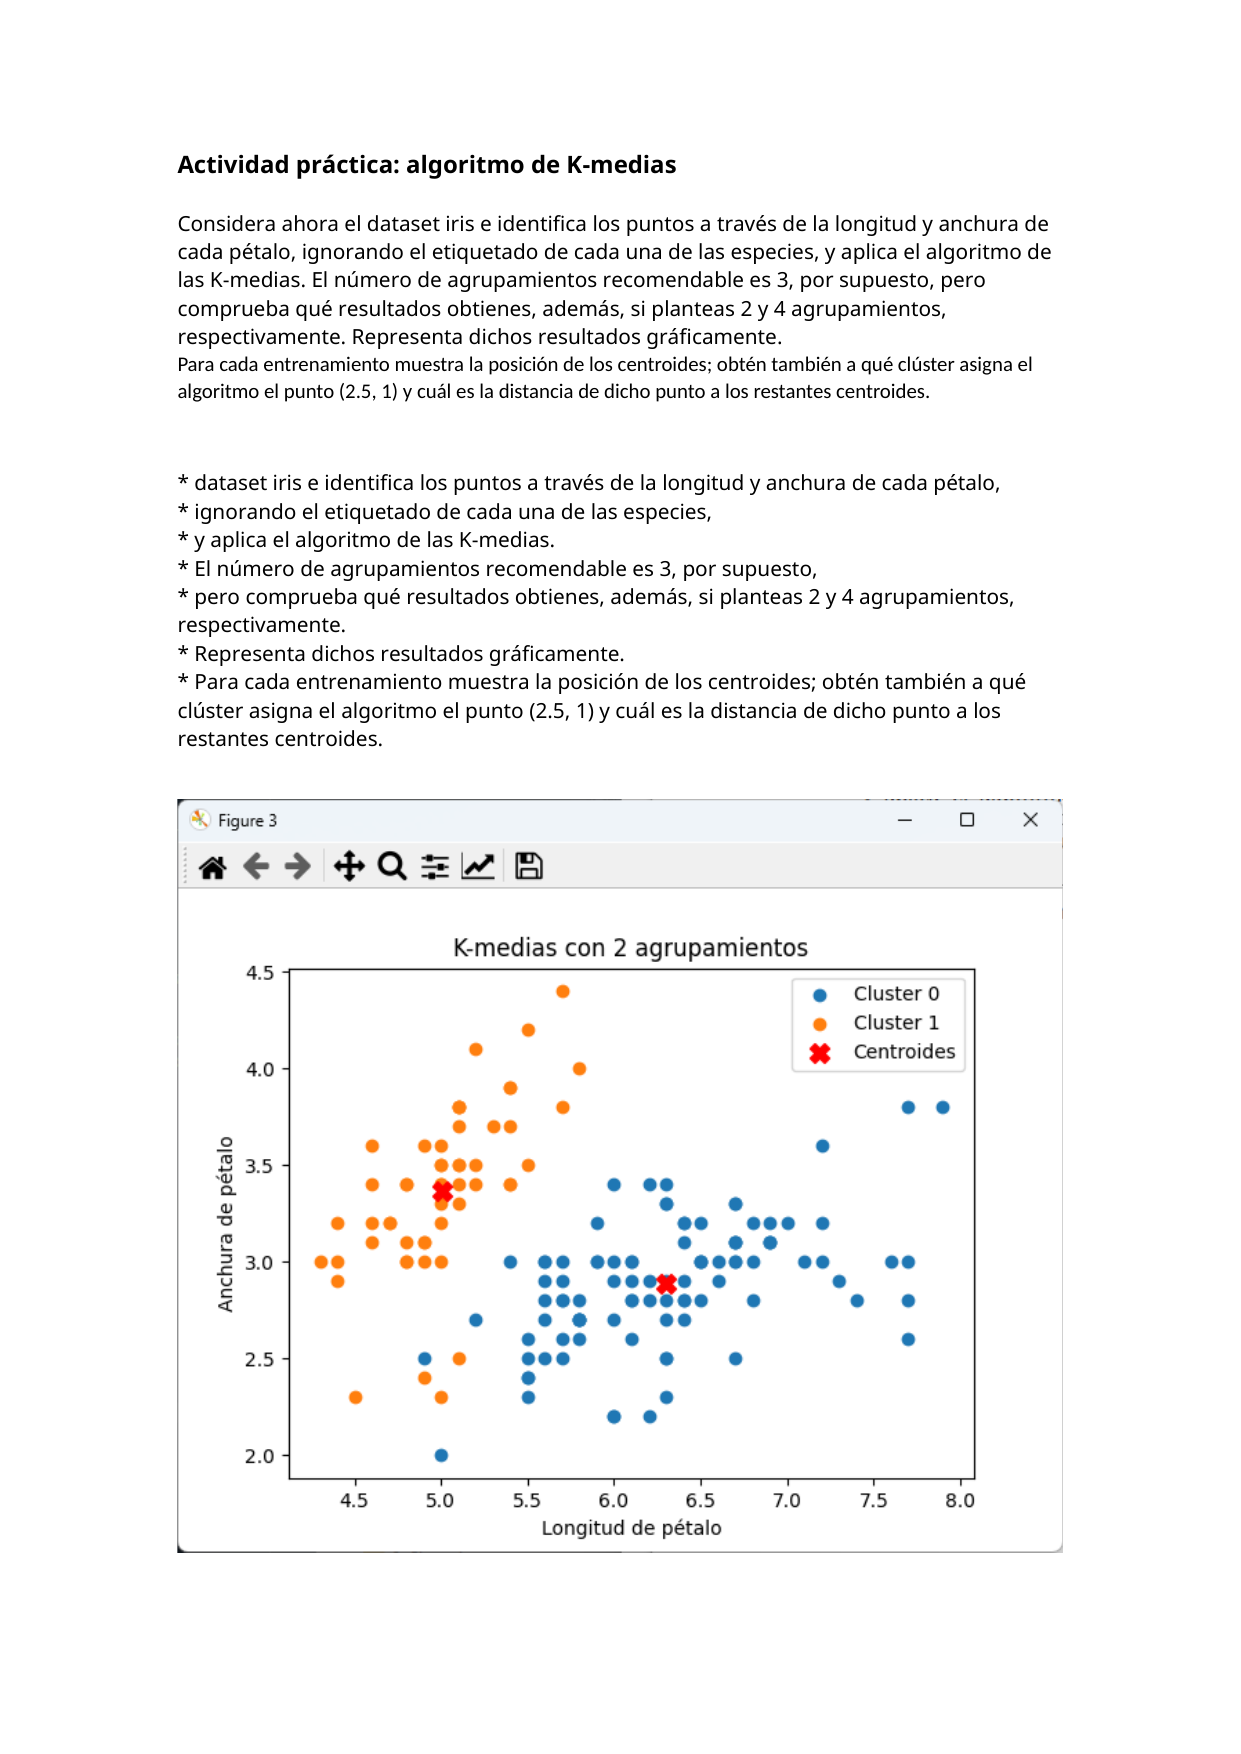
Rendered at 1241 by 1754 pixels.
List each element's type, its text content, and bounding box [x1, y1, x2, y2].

text * Para cada entrenamiento muestra la posición de los centroides; obtén también a qué clúster asigna el algoritmo el punto (2.5, 1) y cuál es la distancia de dicho punto a los restantes centroides. [177, 667, 1063, 753]
text * El número de agrupamientos recomendable es 3, por supuesto, [177, 554, 1063, 582]
text * y aplica el algoritmo de las K-medias. [177, 525, 1063, 554]
text * pero comprueba qué resultados obtienes, además, si planteas 2 y 4 agrupamientos, respectivamente. [177, 582, 1063, 639]
text * ignorando el etiquetado de cada una de las especies, [177, 497, 1063, 525]
text Considera ahora el dataset iris e identifica los puntos a través de la longitud y anchura de cada pétalo, ignorando el etiquetado de cada una de las especies, y aplica el algoritmo de las K-medias. El número de agrupamientos recomendable es 3, por supuesto, pero comprueba qué resultados obtienes, además, si planteas 2 y 4 agrupamientos, respectivamente. Representa dichos resultados gráficamente. [177, 209, 1063, 351]
text * Representa dichos resultados gráficamente. [177, 639, 1063, 667]
picture [177, 799, 1063, 1553]
text Actividad práctica: algoritmo de K-medias [177, 148, 1063, 180]
text Para cada entrenamiento muestra la posición de los centroides; obtén también a qué clúster asigna el algoritmo el punto (2.5, 1) y cuál es la distancia de dicho punto a los restantes centroides. [177, 351, 1063, 403]
text * dataset iris e identifica los puntos a través de la longitud y anchura de cada pétalo, [177, 468, 1063, 497]
